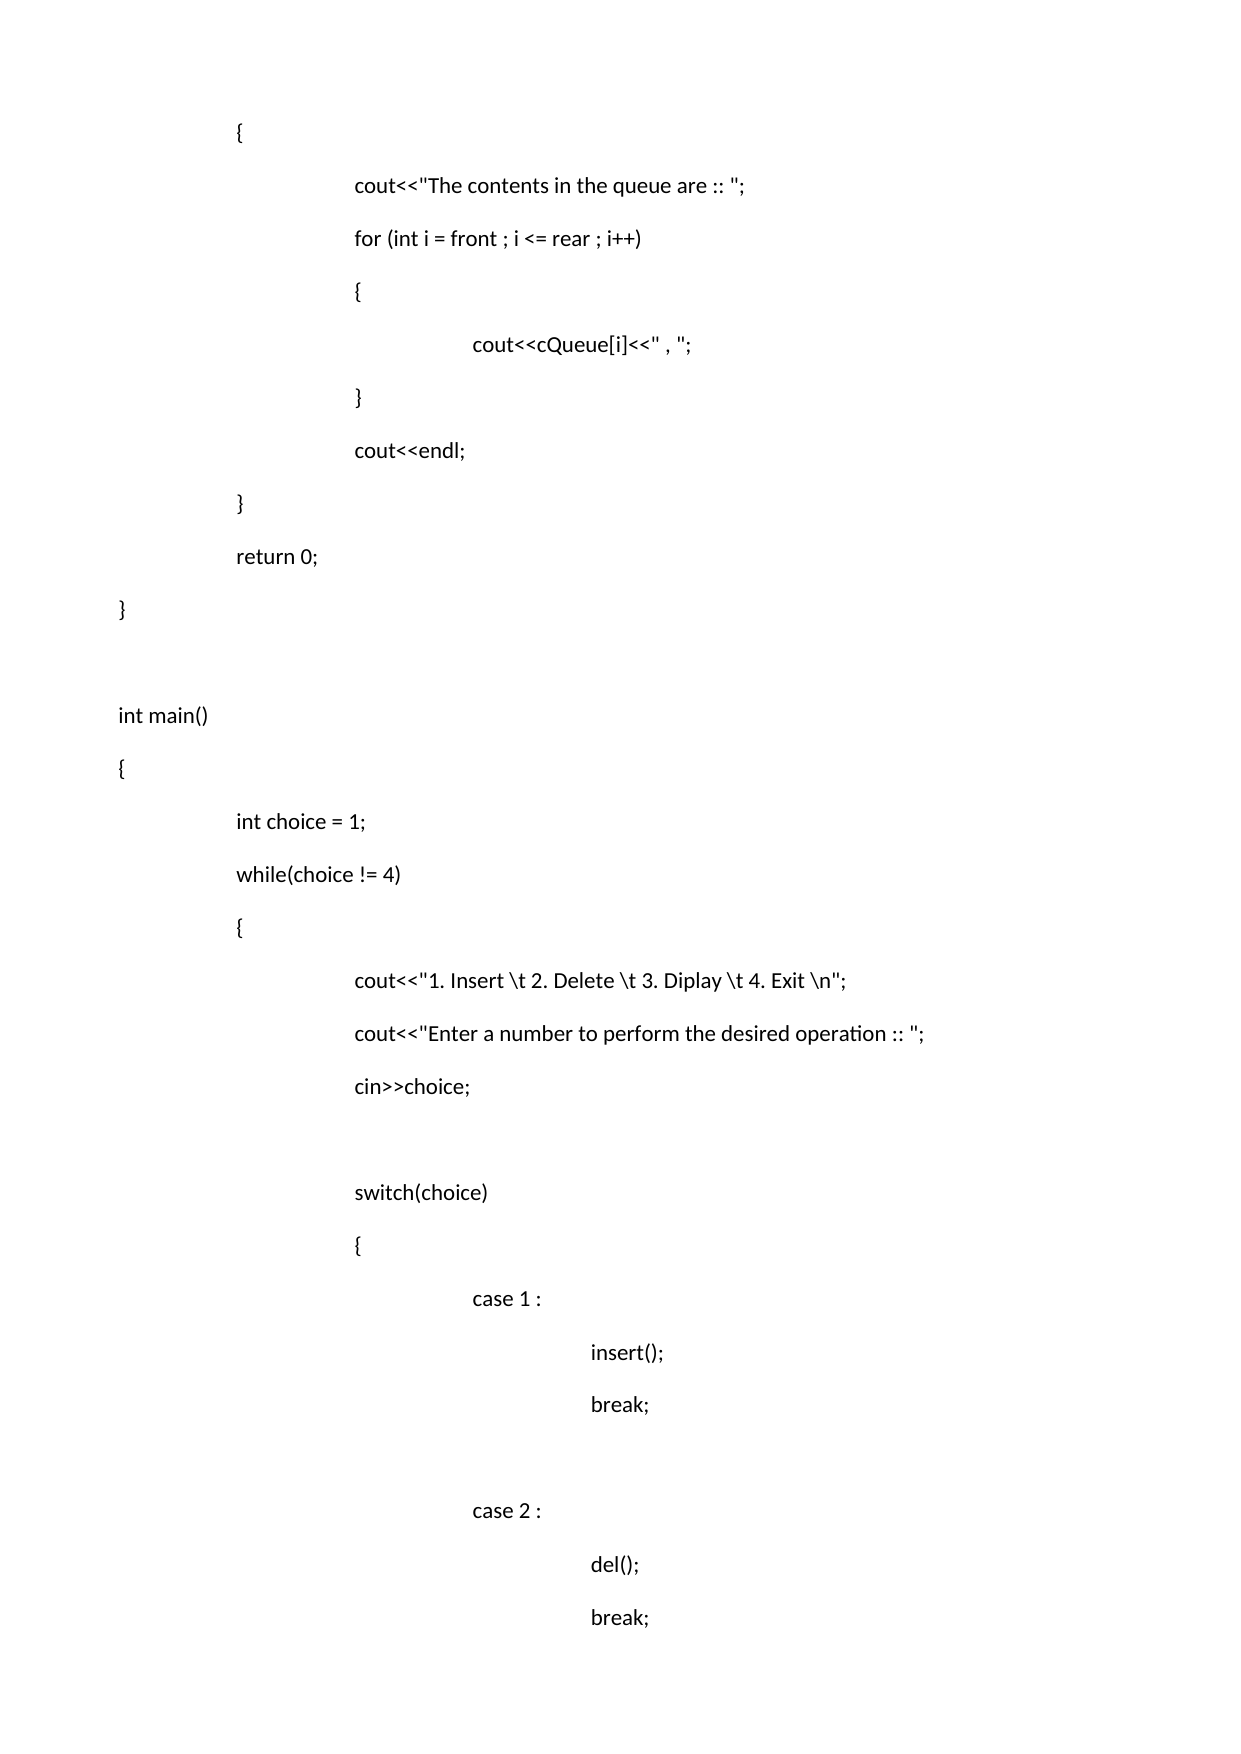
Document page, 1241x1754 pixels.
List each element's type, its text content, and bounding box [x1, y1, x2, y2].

text { [118, 1232, 1122, 1259]
text return 0; [118, 542, 1122, 570]
text { [118, 754, 1122, 782]
text cout<<endl; [118, 436, 1122, 464]
text { [118, 118, 1122, 146]
text cin>>choice; [118, 1072, 1122, 1101]
text cout<<cQueue[i]<<" , "; [118, 330, 1122, 358]
text break; [118, 1391, 1122, 1419]
text del(); [118, 1550, 1122, 1578]
text switch(choice) [118, 1178, 1122, 1207]
text cout<<"The contents in the queue are :: "; [118, 171, 1122, 199]
text } [118, 595, 1122, 623]
text case 2 : [118, 1497, 1122, 1525]
text case 1 : [118, 1284, 1122, 1313]
text cout<<"1. Insert \t 2. Delete \t 3. Diplay \t 4. Exit \n"; [118, 966, 1122, 994]
text for (int i = front ; i <= rear ; i++) [118, 224, 1122, 252]
text break; [118, 1603, 1122, 1631]
text int choice = 1; [118, 807, 1122, 835]
text { [118, 277, 1122, 305]
text { [118, 913, 1122, 941]
text } [118, 489, 1122, 517]
text cout<<"Enter a number to perform the desired operation :: "; [118, 1019, 1122, 1047]
text } [118, 383, 1122, 411]
text while(choice != 4) [118, 860, 1122, 888]
text int main() [118, 701, 1122, 729]
text insert(); [118, 1338, 1122, 1366]
